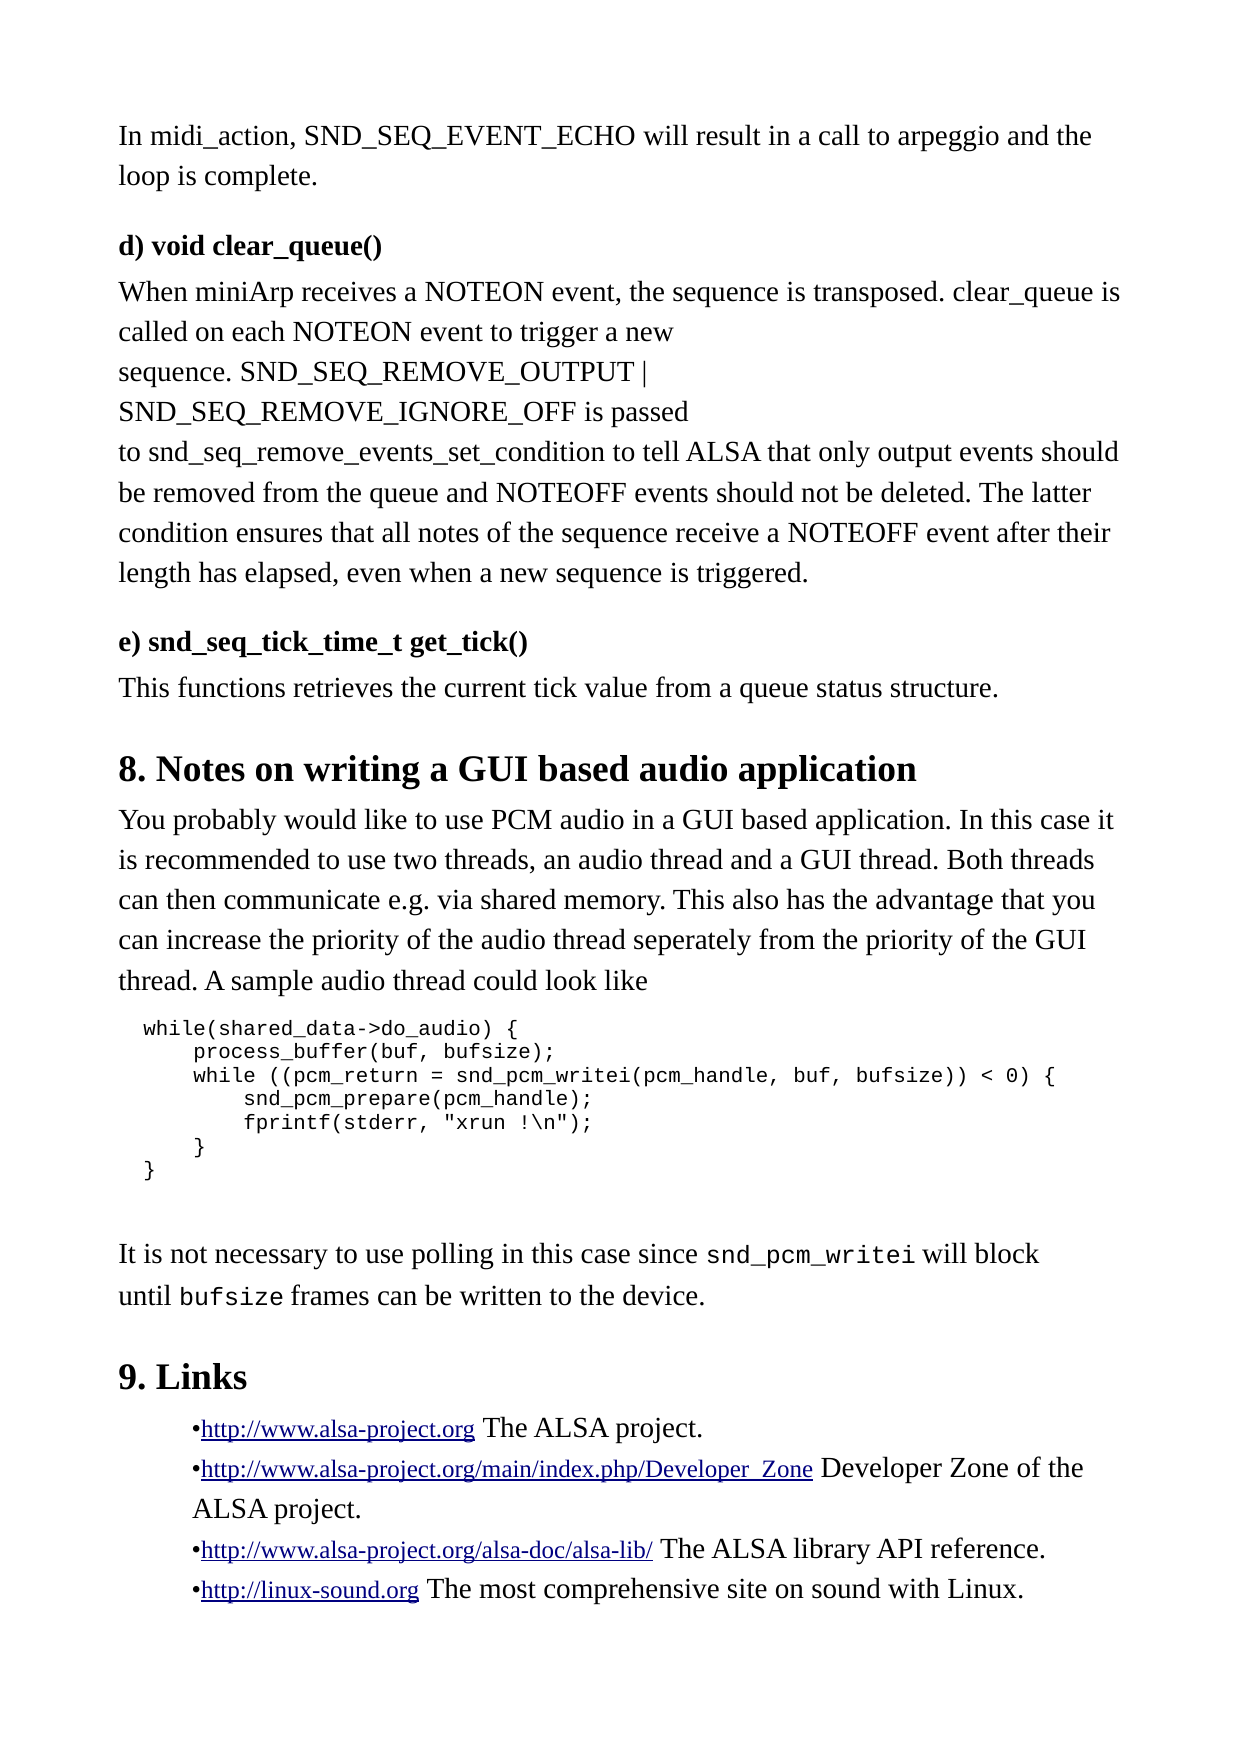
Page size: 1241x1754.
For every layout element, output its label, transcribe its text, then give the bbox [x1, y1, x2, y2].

text } [118, 1136, 1122, 1159]
text When miniArp receives a NOTEON event, the sequence is transposed. clear_queue is called on each NOTEON event to trigger a new sequence. SND_SEQ_REMOVE_OUTPUT | SND_SEQ_REMOVE_IGNORE_OFF is passed to snd_seq_remove_events_set_condition to tell ALSA that only output events should be removed from the queue and NOTEOFF events should not be deleted. The latter condition ensures that all notes of the sequence receive a NOTEOFF event after their length has elapsed, even when a new sequence is triggered. [118, 274, 1122, 589]
subtitle e) snd_seq_tick_time_t get_tick() [118, 624, 1122, 658]
text fprintf(stderr, "xrun !\n"); [118, 1112, 1122, 1136]
text while ((pcm_return = snd_pcm_writei(pcm_handle, buf, bufsize)) < 0) { [118, 1065, 1122, 1088]
text In midi_action, SND_SEQ_EVENT_ECHO will result in a call to arpeggio and the loop is complete. [118, 118, 1122, 192]
text snd_pcm_prepare(pcm_handle); [118, 1088, 1122, 1112]
subtitle d) void clear_queue() [118, 228, 1122, 261]
list http://linux-sound.org The most comprehensive site on sound with Linux. [118, 1571, 1122, 1605]
text It is not necessary to use polling in this case since snd_pcm_writei will block until bufsize frames can be written to the device. [118, 1236, 1122, 1312]
text You probably would like to use PCM audio in a GUI based application. In this case it is recommended to use two threads, an audio thread and a GUI thread. Both threads can then communicate e.g. via shared memory. This also has the advantage that you can increase the priority of the audio thread seperately from the priority of the GUI thread. A sample audio thread could look like [118, 802, 1122, 996]
list http://www.alsa-project.org The ALSA project. [118, 1410, 1122, 1444]
subtitle 9. Links [118, 1355, 1122, 1398]
text } [118, 1159, 1122, 1183]
subtitle 8. Notes on writing a GUI based audio application [118, 746, 1122, 789]
text process_buffer(buf, bufsize); [118, 1041, 1122, 1065]
list http://www.alsa-project.org/alsa-doc/alsa-lib/ The ALSA library API reference. [118, 1531, 1122, 1564]
text while(shared_data->do_audio) { [118, 1017, 1122, 1041]
list http://www.alsa-project.org/main/index.php/Developer_Zone Developer Zone of the ALSA project. [118, 1451, 1122, 1524]
text This functions retrieves the current tick value from a queue status structure. [118, 671, 1122, 704]
